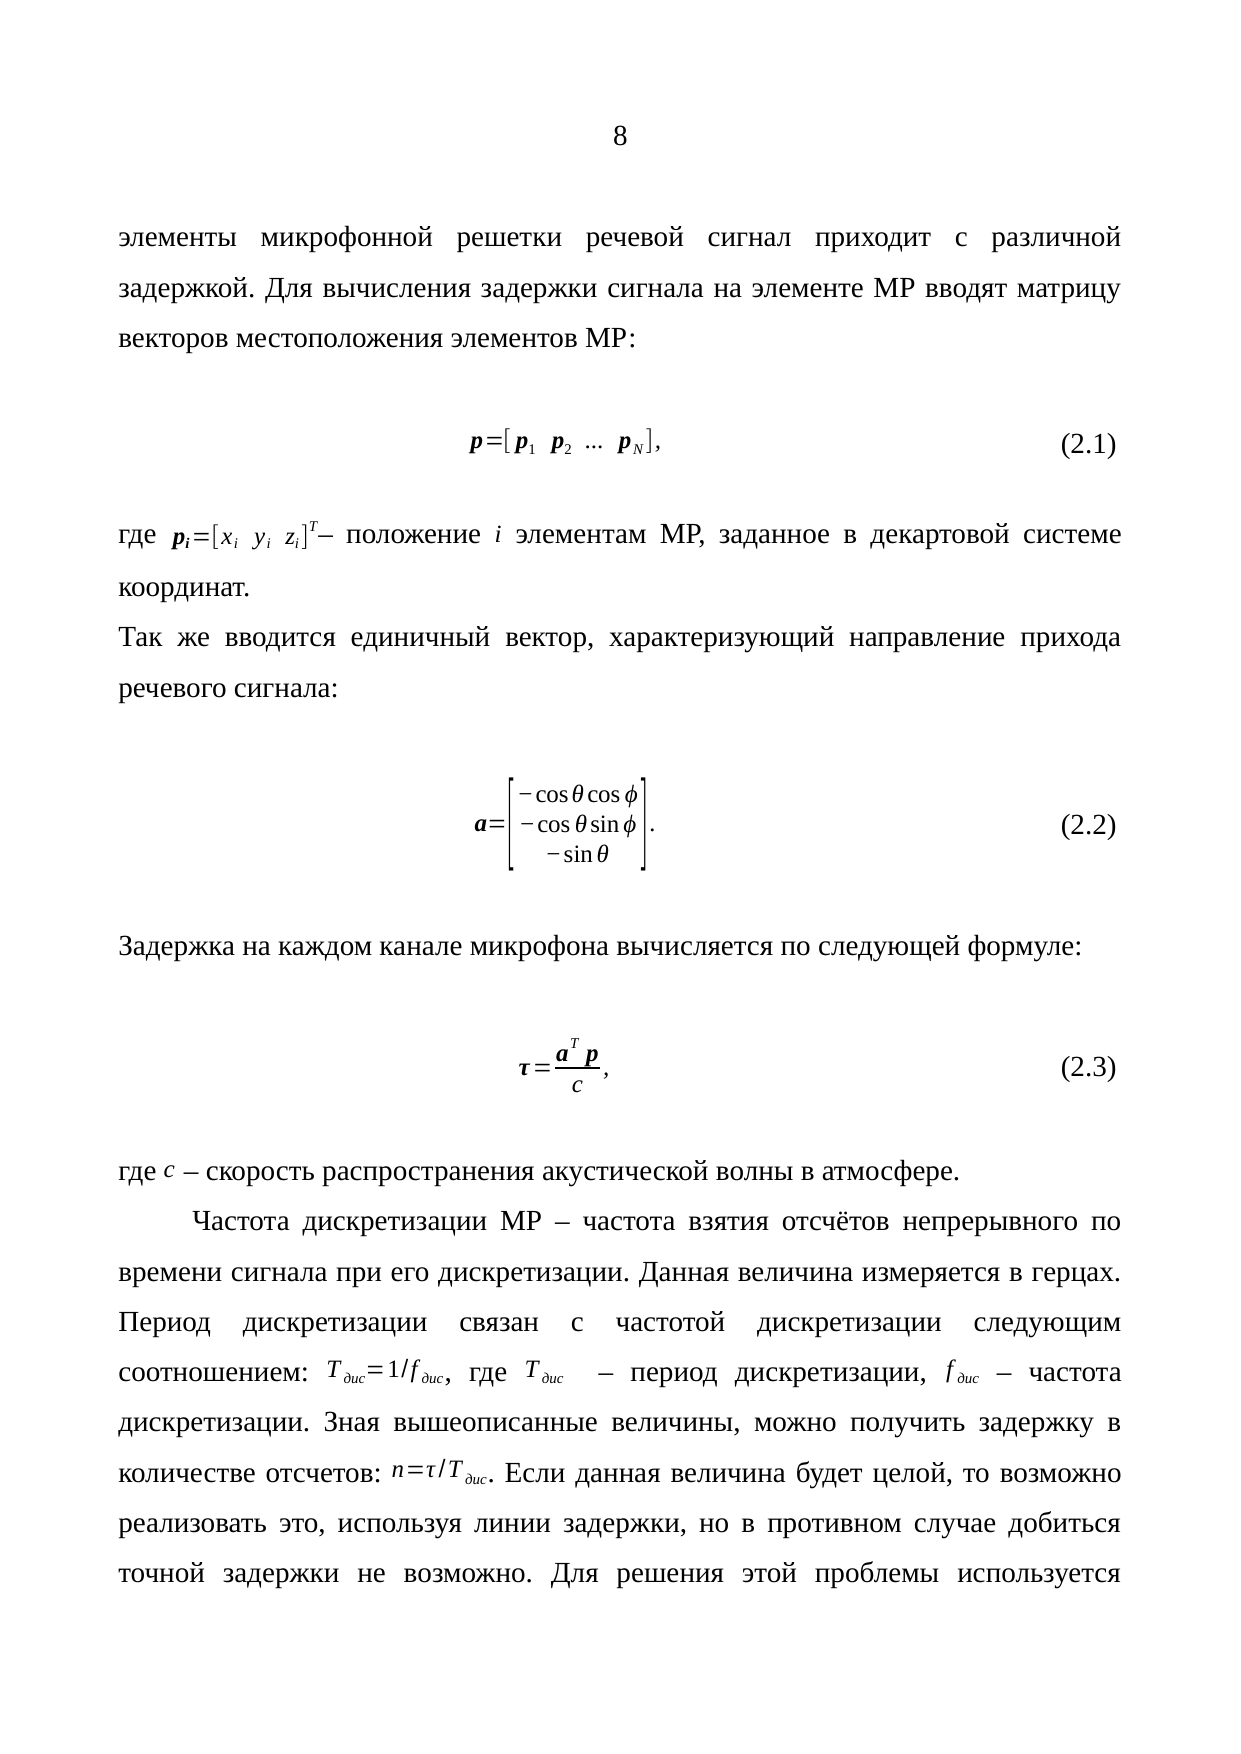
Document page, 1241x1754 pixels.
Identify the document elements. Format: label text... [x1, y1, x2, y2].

text где – скорость распространения акустической волны в атмосфере. [118, 1153, 1122, 1187]
text где – положение элементам МР, заданное в декартовой системе координат. [118, 516, 1122, 603]
table_header [118, 421, 1010, 466]
table_header (2.1) [1010, 421, 1122, 466]
text Частота дискретизации МР – частота взятия отсчётов непрерывного по времени сигнала при его дискретизации. Данная величина измеряется в герцах. Период дискретизации связан с частотой дискретизации следующим соотношением: , где – период дискретизации, – частота дискретизации. Зная вышеописанные величины, можно получить задержку в количестве отсчетов: . Если данная величина будет целой, то возможно реализовать это, используя линии задержки, но в противном случае добиться точной задержки не возможно. Для решения этой проблемы используется теорема о сдвиге для дискретного преобразования Фурье: eсли последовательность сдвинута на определенное количество отсчетов, то дискретное преобразование Фурье(ДПФ) этой последовательности можно найти из исходной последовательности по следующей формуле: [118, 1203, 1122, 1589]
text Так же вводится единичный вектор, характеризующий направление прихода речевого сигнала: [118, 619, 1122, 703]
table_header [118, 771, 1010, 878]
table_header [118, 1029, 1010, 1103]
table_header (2.3) [1010, 1029, 1122, 1103]
text Задержка на каждом канале микрофона вычисляется по следующей формуле: [118, 928, 1122, 962]
text элементы микрофонной решетки речевой сигнал приходит с различной задержкой. Для вычисления задержки сигнала на элементе МР вводят матрицу векторов местоположения элементов МР: [118, 219, 1122, 354]
table_header (2.2) [1010, 771, 1122, 878]
